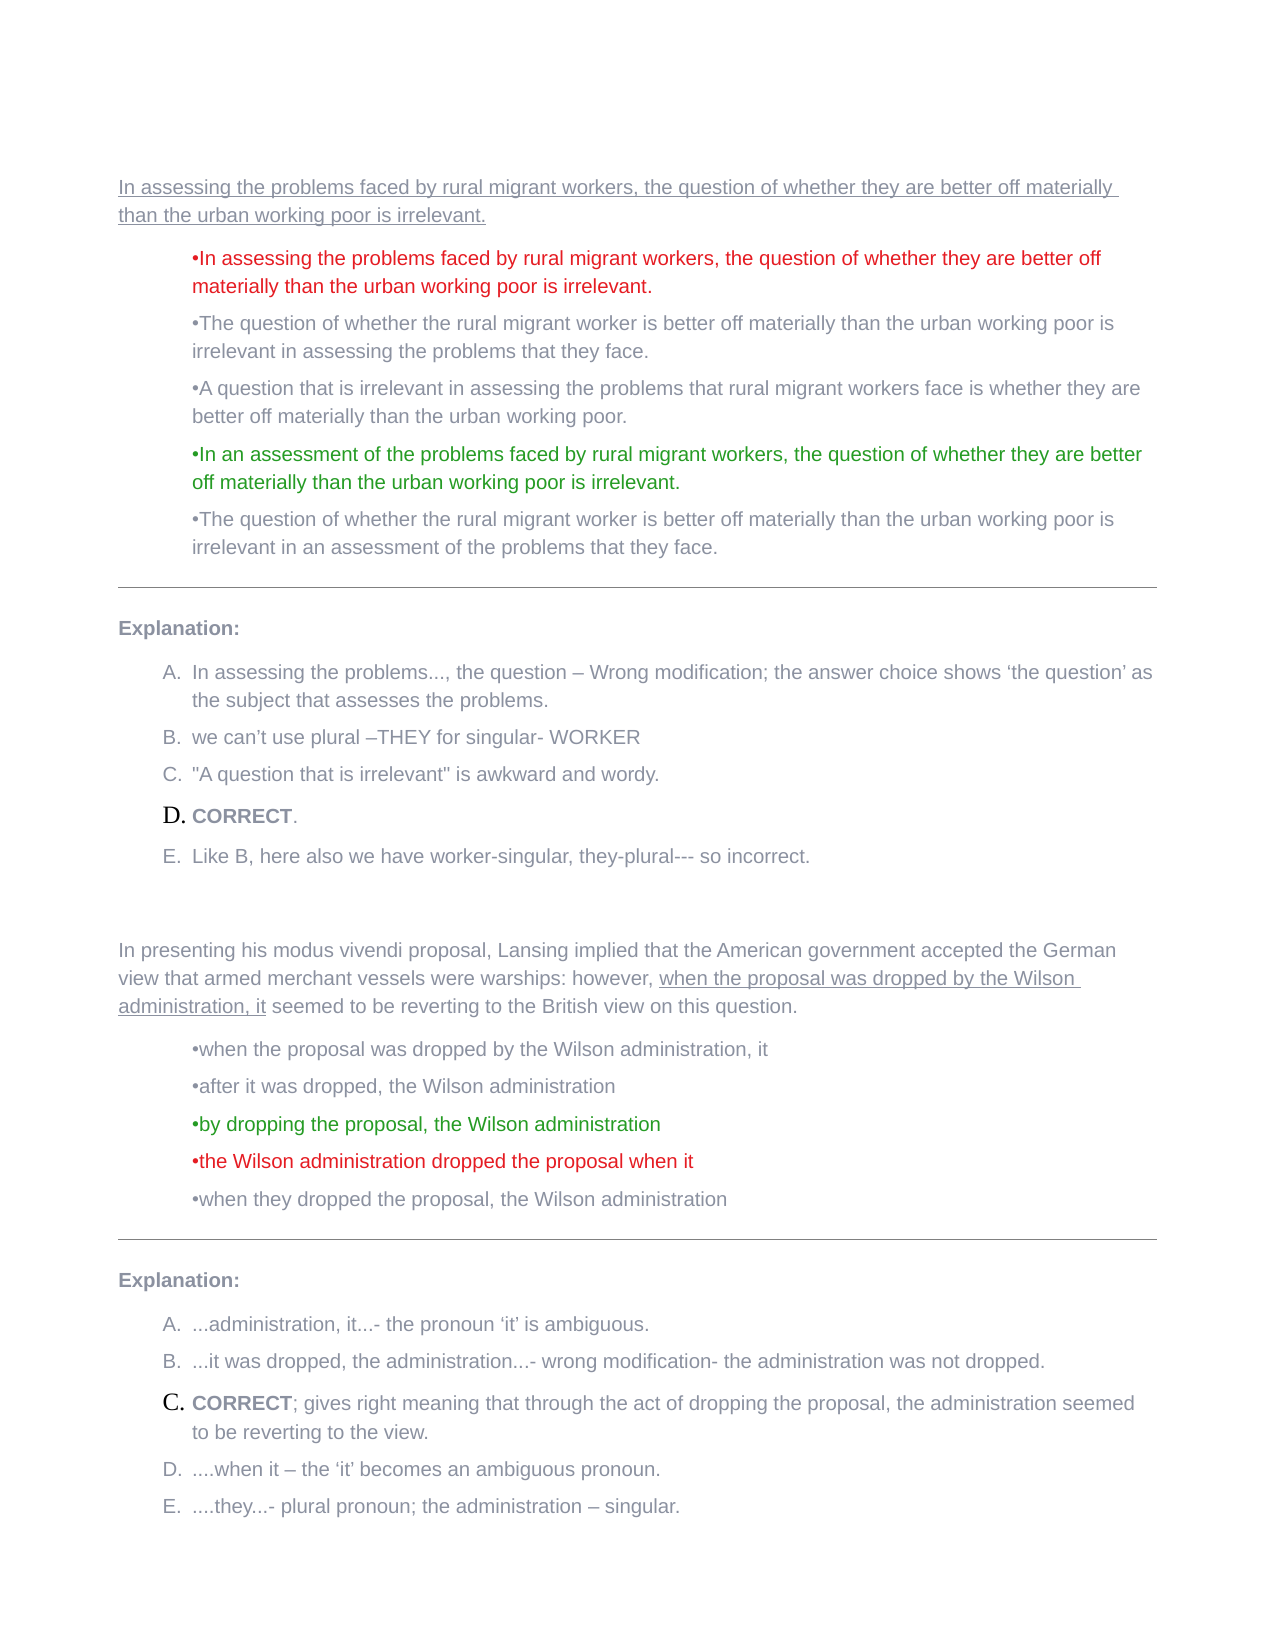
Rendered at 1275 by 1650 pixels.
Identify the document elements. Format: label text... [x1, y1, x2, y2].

list CORRECT; gives right meaning that through the act of dropping the proposal, the administration seemed to be reverting to the view. [162, 1387, 1157, 1443]
list ...it was dropped, the administration...- wrong modification- the administration was not dropped. [162, 1349, 1157, 1373]
list CORRECT. [162, 800, 1157, 829]
text In assessing the problems faced by rural migrant workers, the question of whether they are better off materially than the urban working poor is irrelevant. [118, 176, 1157, 227]
text In presenting his modus vivendi proposal, Lansing implied that the American government accepted the German view that armed merchant vessels were warships: however, when the proposal was dropped by the Wilson administration, it seemed to be reverting to the British view on this question. [118, 939, 1157, 1018]
text Explanation: [118, 1269, 1157, 1292]
list the Wilson administration dropped the proposal when it [118, 1149, 1157, 1173]
list In assessing the problems..., the question – Wrong modification; the answer choice shows ‘the question’ as the subject that assesses the problems. [162, 660, 1157, 712]
text Explanation: [118, 617, 1157, 640]
list ...administration, it...- the pronoun ‘it’ is ambiguous. [162, 1312, 1157, 1336]
list ....they...- plural pronoun; the administration – singular. [162, 1495, 1157, 1518]
list when the proposal was dropped by the Wilson administration, it [118, 1037, 1157, 1061]
list In an assessment of the problems faced by rural migrant workers, the question of whether they are better off materially than the urban working poor is irrelevant. [118, 442, 1157, 493]
list The question of whether the rural migrant worker is better off materially than the urban working poor is irrelevant in an assessment of the problems that they face. [118, 507, 1157, 559]
list "A question that is irrelevant" is awkward and wordy. [162, 763, 1157, 786]
list ....when it – the ‘it’ becomes an ambiguous pronoun. [162, 1457, 1157, 1481]
list we can’t use plural –THEY for singular- WORKER [162, 726, 1157, 749]
list In assessing the problems faced by rural migrant workers, the question of whether they are better off materially than the urban working poor is irrelevant. [118, 246, 1157, 297]
list A question that is irrelevant in assessing the problems that rural migrant workers face is whether they are better off materially than the urban working poor. [118, 377, 1157, 428]
list The question of whether the rural migrant worker is better off materially than the urban working poor is irrelevant in assessing the problems that they face. [118, 311, 1157, 363]
list Like B, here also we have worker-singular, they-plural--- so incorrect. [162, 844, 1157, 867]
list by dropping the proposal, the Wilson administration [118, 1112, 1157, 1136]
list when they dropped the proposal, the Wilson administration [118, 1187, 1157, 1211]
list after it was dropped, the Wilson administration [118, 1074, 1157, 1098]
